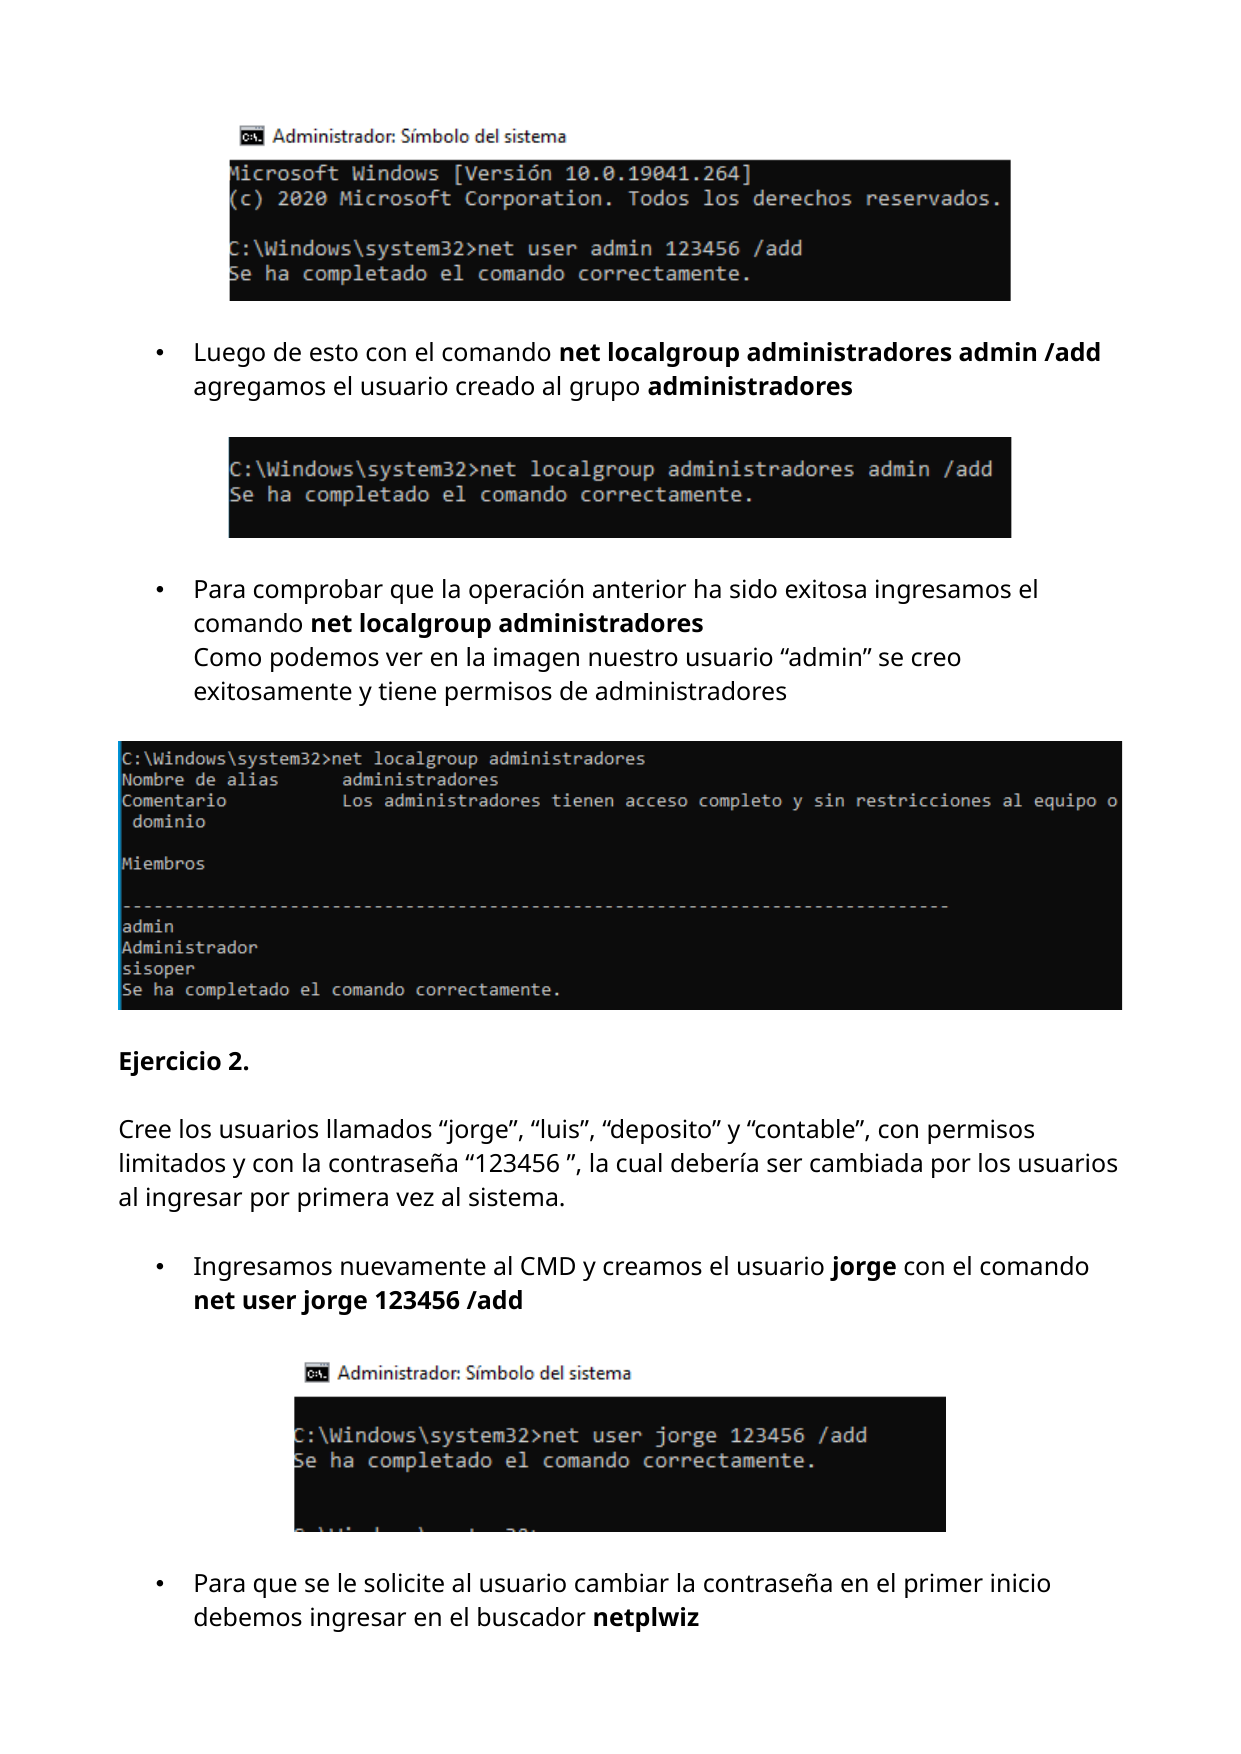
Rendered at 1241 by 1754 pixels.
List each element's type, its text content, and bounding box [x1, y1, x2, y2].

text Cree los usuarios llamados “jorge”, “luis”, “deposito” y “contable”, con permisos limitados y con la contraseña “123456 ”, la cual debería ser cambiada por los usuarios al ingresar por primera vez al sistema. [118, 1078, 1122, 1214]
picture [228, 437, 1012, 538]
picture [121, 741, 1123, 1010]
list Para comprobar que la operación anterior ha sido exitosa ingresamos el comando net localgroup administradores [156, 571, 1122, 639]
picture [294, 1350, 946, 1532]
text Ejercicio 2. [118, 1044, 1122, 1078]
picture [229, 118, 1011, 301]
list Luego de esto con el comando net localgroup administradores admin /add agregamos el usuario creado al grupo administradores [156, 335, 1122, 403]
list Ingresamos nuevamente al CMD y creamos el usuario jorge con el comando net user jorge 123456 /add [156, 1248, 1122, 1316]
list Como podemos ver en la imagen nuestro usuario “admin” se creo exitosamente y tiene permisos de administradores [156, 639, 1122, 707]
list Para que se le solicite al usuario cambiar la contraseña en el primer inicio debemos ingresar en el buscador netplwiz [156, 1566, 1122, 1634]
